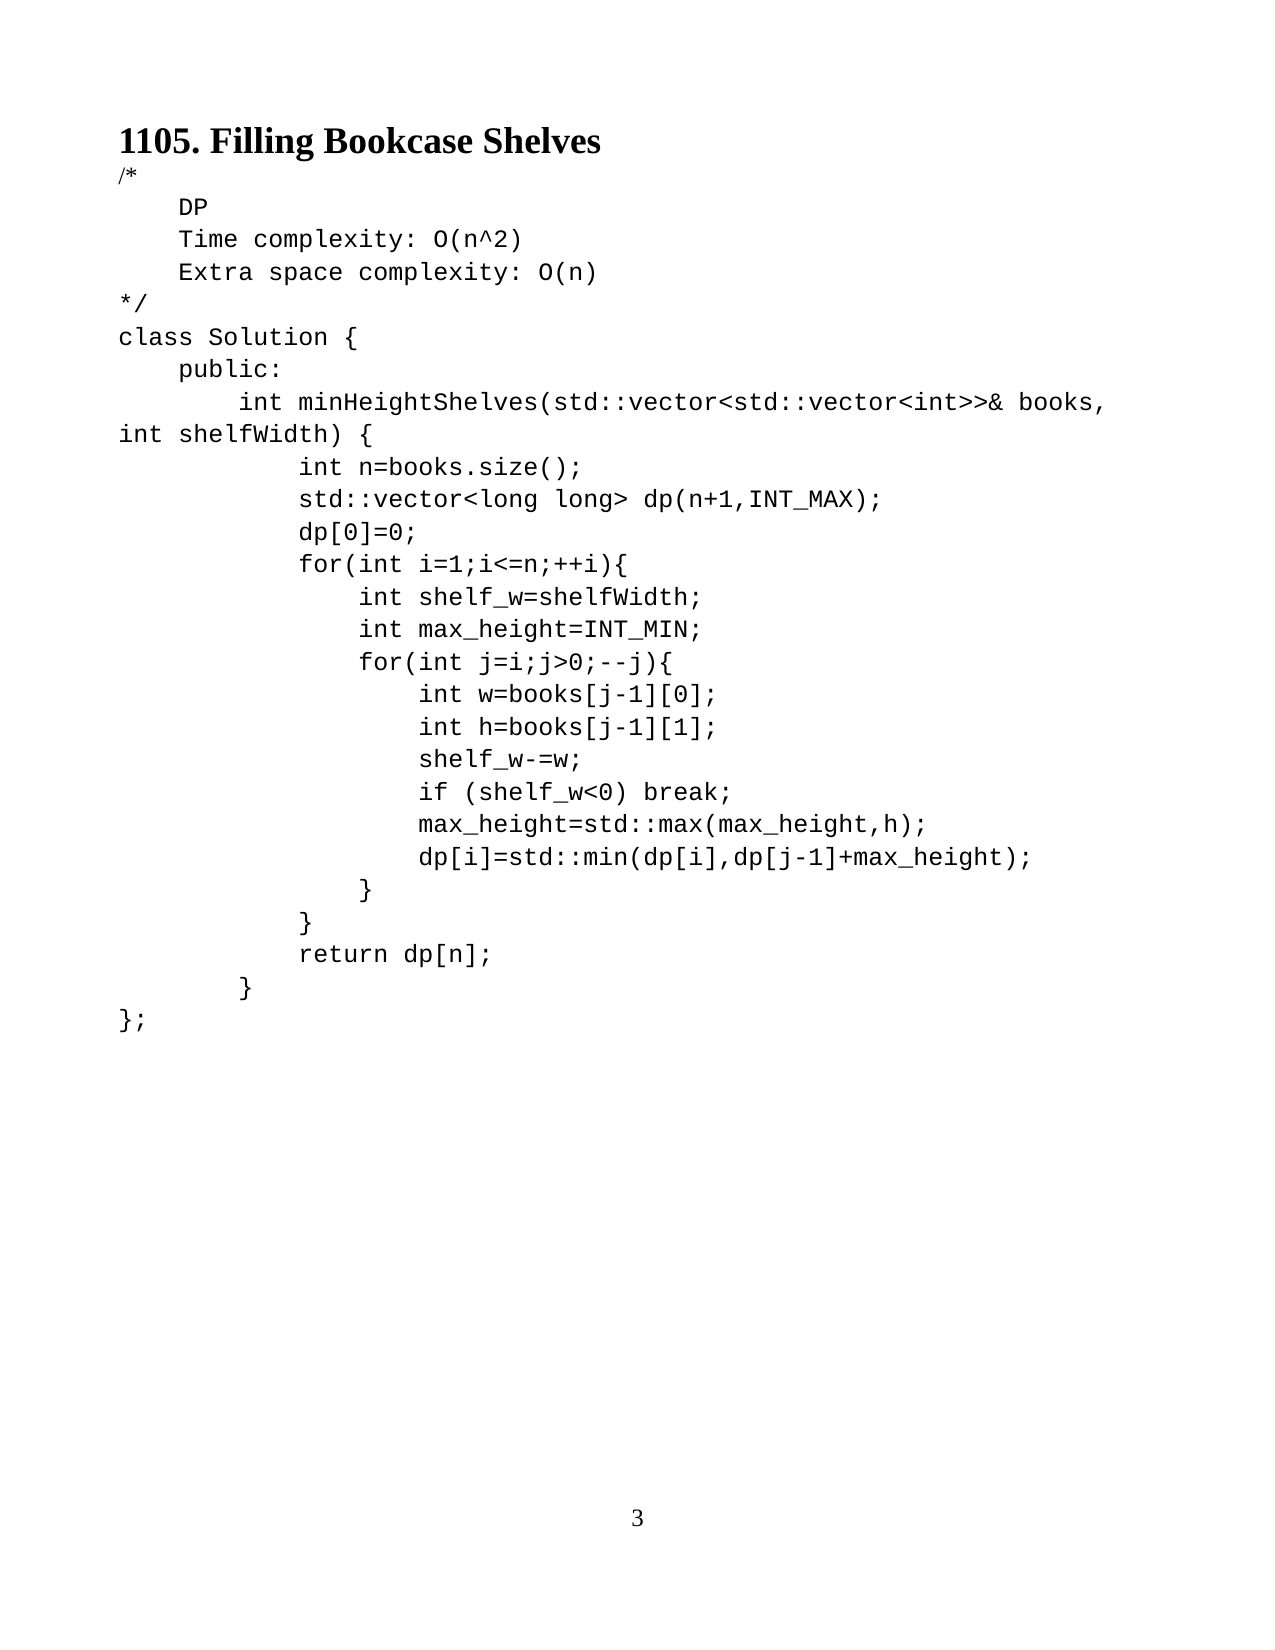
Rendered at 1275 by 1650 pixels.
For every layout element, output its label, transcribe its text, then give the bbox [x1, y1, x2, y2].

text class Solution { [118, 324, 1157, 353]
text int max_height=INT_MIN; [118, 617, 1157, 645]
text } [118, 974, 1157, 1003]
text int h=books[j-1][1]; [118, 714, 1157, 743]
text for(int i=1;i<=n;++i){ [118, 552, 1157, 580]
text /* [118, 161, 1157, 190]
text public: [118, 357, 1157, 385]
text if (shelf_w<0) break; [118, 779, 1157, 808]
text int w=books[j-1][0]; [118, 682, 1157, 710]
text Time complexity: O(n^2) [118, 227, 1157, 255]
text int shelf_w=shelfWidth; [118, 584, 1157, 613]
text } [118, 909, 1157, 938]
text std::vector<long long> dp(n+1,INT_MAX); [118, 487, 1157, 515]
text dp[i]=std::min(dp[i],dp[j-1]+max_height); [118, 844, 1157, 873]
text } [118, 877, 1157, 905]
text shelf_w-=w; [118, 747, 1157, 775]
text return dp[n]; [118, 942, 1157, 970]
text */ [118, 292, 1157, 320]
text }; [118, 1007, 1157, 1035]
text DP [118, 194, 1157, 223]
text int n=books.size(); [118, 454, 1157, 483]
text for(int j=i;j>0;--j){ [118, 649, 1157, 678]
text int minHeightShelves(std::vector<std::vector<int>>& books, int shelfWidth) { [118, 389, 1157, 450]
text dp[0]=0; [118, 519, 1157, 548]
text max_height=std::max(max_height,h); [118, 812, 1157, 840]
subtitle 1105. Filling Bookcase Shelves [118, 118, 1157, 161]
text Extra space complexity: O(n) [118, 259, 1157, 288]
